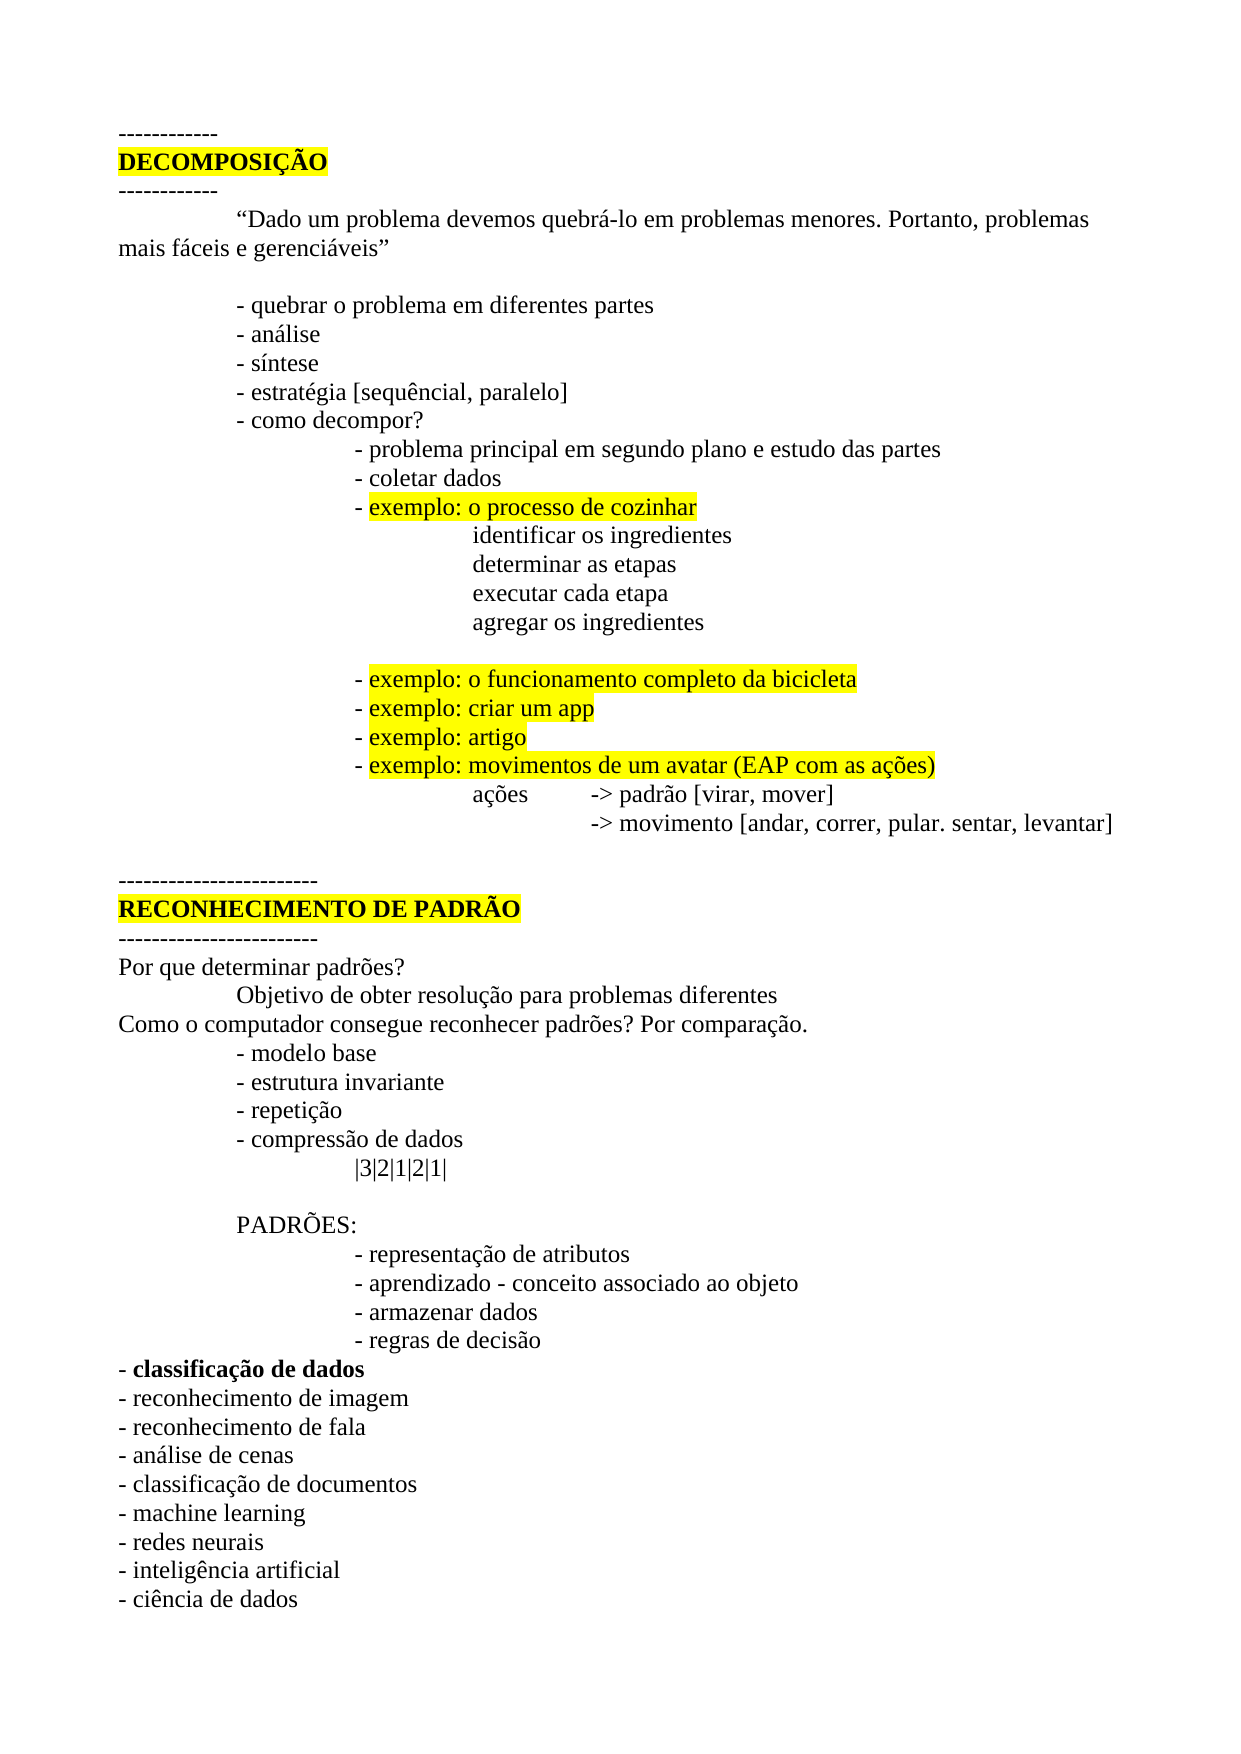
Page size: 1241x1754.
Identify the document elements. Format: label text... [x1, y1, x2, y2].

text - exemplo: o funcionamento completo da bicicleta [118, 664, 1122, 693]
text - síntese [118, 348, 1122, 377]
text - armazenar dados [118, 1297, 1122, 1326]
text “Dado um problema devemos quebrá-lo em problemas menores. Portanto, problemas mais fáceis e gerenciáveis” [118, 204, 1122, 262]
text - classificação de documentos [118, 1469, 1122, 1498]
text - como decompor? [118, 406, 1122, 434]
text - problema principal em segundo plano e estudo das partes [118, 434, 1122, 463]
text - estrutura invariante [118, 1067, 1122, 1096]
text - exemplo: movimentos de um avatar (EAP com as ações) [118, 751, 1122, 779]
text Por que determinar padrões? [118, 952, 1122, 981]
text Objetivo de obter resolução para problemas diferentes [118, 981, 1122, 1009]
text - exemplo: artigo [118, 722, 1122, 751]
text - classificação de dados [118, 1354, 1122, 1383]
text PADRÕES: [118, 1211, 1122, 1239]
text - modelo base [118, 1038, 1122, 1067]
text ------------------------ [118, 923, 1122, 952]
text ------------ [118, 118, 1122, 147]
text agregar os ingredientes [118, 607, 1122, 636]
text - coletar dados [118, 463, 1122, 492]
text - inteligência artificial [118, 1556, 1122, 1584]
text executar cada etapa [118, 578, 1122, 607]
text RECONHECIMENTO DE PADRÃO [118, 894, 1122, 923]
text - análise [118, 319, 1122, 348]
text Como o computador consegue reconhecer padrões? Por comparação. [118, 1009, 1122, 1038]
text - ciência de dados [118, 1584, 1122, 1613]
text - aprendizado - conceito associado ao objeto [118, 1268, 1122, 1297]
text determinar as etapas [118, 549, 1122, 578]
text - machine learning [118, 1498, 1122, 1527]
text - regras de decisão [118, 1326, 1122, 1354]
text - reconhecimento de imagem [118, 1383, 1122, 1412]
text - análise de cenas [118, 1441, 1122, 1469]
text identificar os ingredientes [118, 521, 1122, 549]
text - redes neurais [118, 1527, 1122, 1556]
text - exemplo: criar um app [118, 693, 1122, 722]
text ações -> padrão [virar, mover] [118, 779, 1122, 808]
text ------------------------ [118, 866, 1122, 894]
text - quebrar o problema em diferentes partes [118, 291, 1122, 319]
text - exemplo: o processo de cozinhar [118, 492, 1122, 521]
text |3|2|1|2|1| [118, 1153, 1122, 1182]
text - repetição [118, 1096, 1122, 1124]
text -> movimento [andar, correr, pular. sentar, levantar] [118, 808, 1122, 837]
text DECOMPOSIÇÃO [118, 147, 1122, 176]
text - representação de atributos [118, 1239, 1122, 1268]
text - reconhecimento de fala [118, 1412, 1122, 1441]
text - estratégia [sequêncial, paralelo] [118, 377, 1122, 406]
text - compressão de dados [118, 1124, 1122, 1153]
text ------------ [118, 176, 1122, 204]
